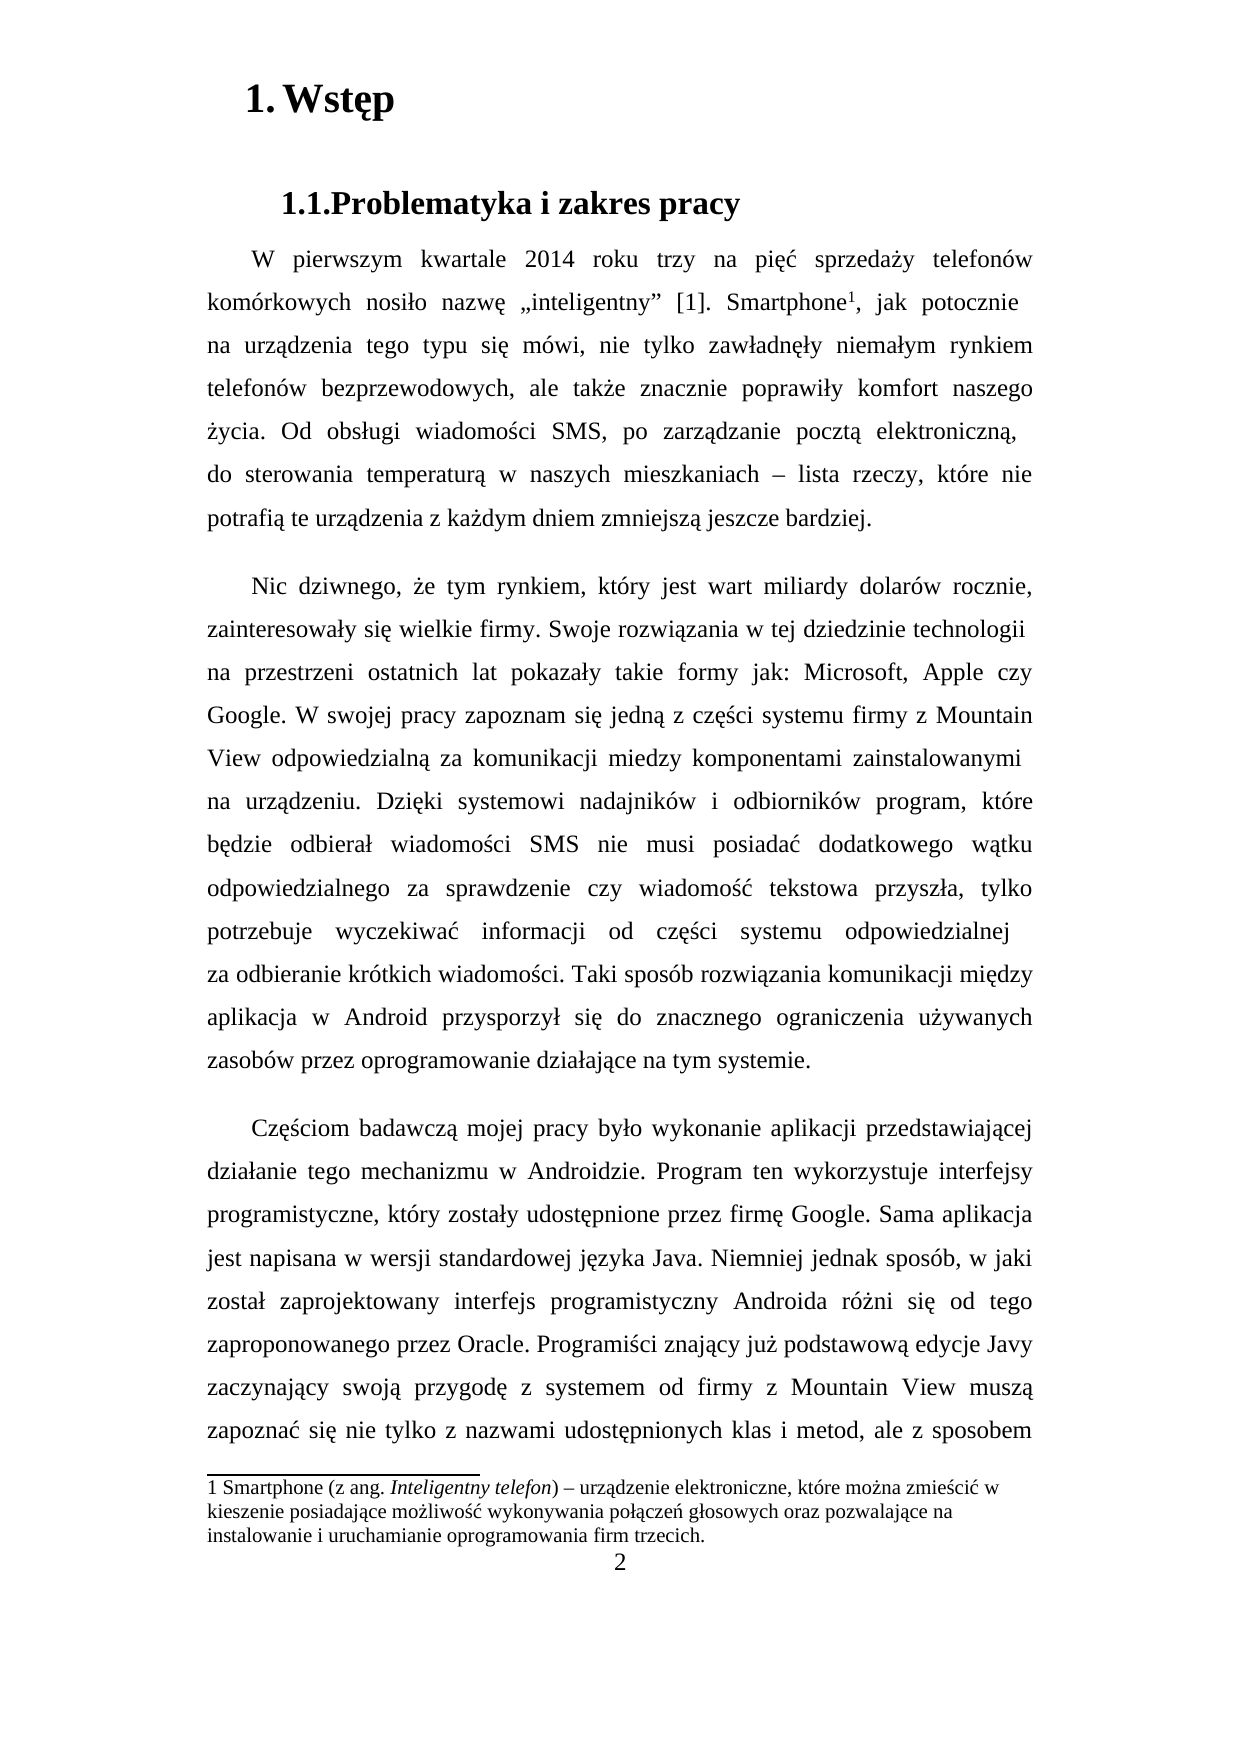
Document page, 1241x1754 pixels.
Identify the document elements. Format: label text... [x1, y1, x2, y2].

text Smartphone (z ang. Inteligentny telefon) – urządzenie elektroniczne, które można zmieścić w kieszenie posiadające możliwość wykonywania połączeń głosowych oraz pozwalające na instalowanie i uruchamianie oprogramowania firm trzecich. [207, 1475, 1033, 1547]
text Nic dziwnego, że tym rynkiem, który jest wart miliardy dolarów rocznie, zainteresowały się wielkie firmy. Swoje rozwiązania w tej dziedzinie technologii na przestrzeni ostatnich lat pokazały takie formy jak: Microsoft, Apple czy Google. W swojej pracy zapoznam się jedną z części systemu firmy z Mountain View odpowiedzialną za komunikacji miedzy komponentami zainstalowanymi na urządzeniu. Dzięki systemowi nadajników i odbiorników program, które będzie odbierał wiadomości SMS nie musi posiadać dodatkowego wątku odpowiedzialnego za sprawdzenie czy wiadomość tekstowa przyszła, tylko potrzebuje wyczekiwać informacji od części systemu odpowiedzialnej za odbieranie krótkich wiadomości. Taki sposób rozwiązania komunikacji między aplikacja w Android przysporzył się do znacznego ograniczenia używanych zasobów przez oprogramowanie działające na tym systemie. [207, 571, 1033, 1074]
text Częściom badawczą mojej pracy było wykonanie aplikacji przedstawiającej działanie tego mechanizmu w Androidzie. Program ten wykorzystuje interfejsy programistyczne, który zostały udostępnione przez firmę Google. Sama aplikacja jest napisana w wersji standardowej języka Java. Niemniej jednak sposób, w jaki został zaprojektowany interfejs programistyczny Androida różni się od tego zaproponowanego przez Oracle. Programiści znający już podstawową edycje Javy zaczynający swoją przygodę z systemem od firmy z Mountain View muszą zapoznać się nie tylko z nazwami udostępnionych klas i metod, ale z sposobem [207, 1113, 1033, 1444]
subtitle Problematyka i zakres pracy [236, 183, 1033, 222]
text W pierwszym kwartale 2014 roku trzy na pięć sprzedaży telefonów komórkowych nosiło nazwę „inteligentny” [1]. Smartphone, jak potocznie na urządzenia tego typu się mówi, nie tylko zawładnęły niemałym rynkiem telefonów bezprzewodowych, ale także znacznie poprawiły komfort naszego życia. Od obsługi wiadomości SMS, po zarządzanie pocztą elektroniczną, do sterowania temperaturą w naszych mieszkaniach – lista rzeczy, które nie potrafią te urządzenia z każdym dniem zmniejszą jeszcze bardziej. [207, 244, 1033, 531]
subtitle Wstęp [244, 74, 1033, 122]
